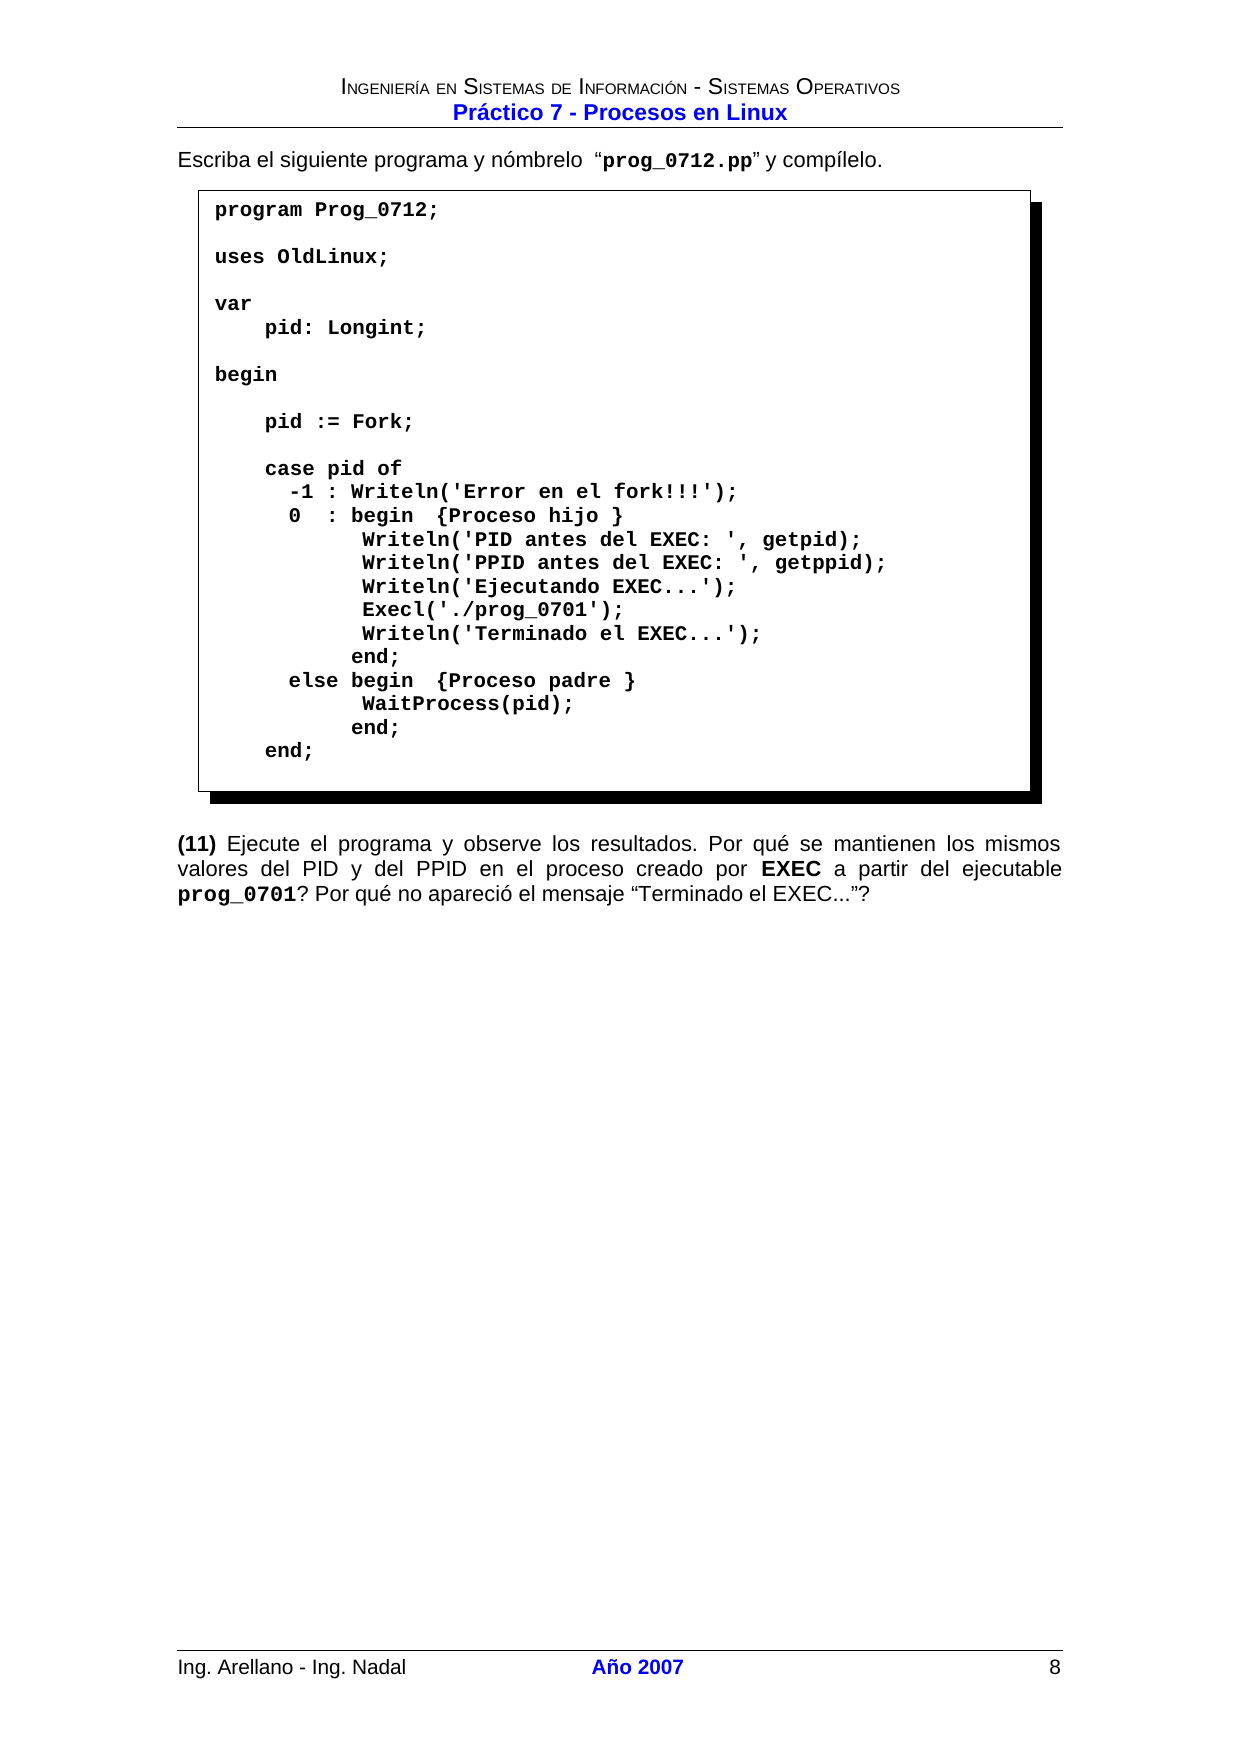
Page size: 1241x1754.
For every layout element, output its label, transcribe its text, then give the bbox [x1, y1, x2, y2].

text end; [214, 646, 1013, 670]
text WaitProcess(pid); [214, 693, 1013, 717]
text pid: Longint; [214, 317, 1013, 340]
text case pid of [214, 458, 1013, 482]
text (11) Ejecute el programa y observe los resultados. Por qué se mantienen los mismos valores del PID y del PPID en el proceso creado por EXEC a partir del ejecutable prog_0701? Por qué no apareció el mensaje “Terminado el EXEC...”? [177, 832, 1063, 908]
text Writeln('Ejecutando EXEC...'); [214, 576, 1013, 599]
text uses OldLinux; [214, 246, 1013, 270]
text -1 : Writeln('Error en el fork!!!'); [214, 482, 1013, 505]
text pid := Fork; [214, 411, 1013, 434]
text end; [214, 717, 1013, 741]
text var [214, 293, 1013, 317]
text Escriba el siguiente programa y nómbrelo “prog_0712.pp” y compílelo. [177, 148, 1063, 174]
text Writeln('PID antes del EXEC: ', getpid); [214, 529, 1013, 552]
text 0 : begin {Proceso hijo } [214, 505, 1013, 529]
text begin [214, 364, 1013, 387]
text program Prog_0712; [214, 199, 1013, 223]
text Execl('./prog_0701'); [214, 599, 1013, 623]
text else begin {Proceso padre } [214, 670, 1013, 693]
text end; [214, 741, 1013, 764]
text Writeln('PPID antes del EXEC: ', getppid); [214, 552, 1013, 576]
text Writeln('Terminado el EXEC...'); [214, 623, 1013, 646]
